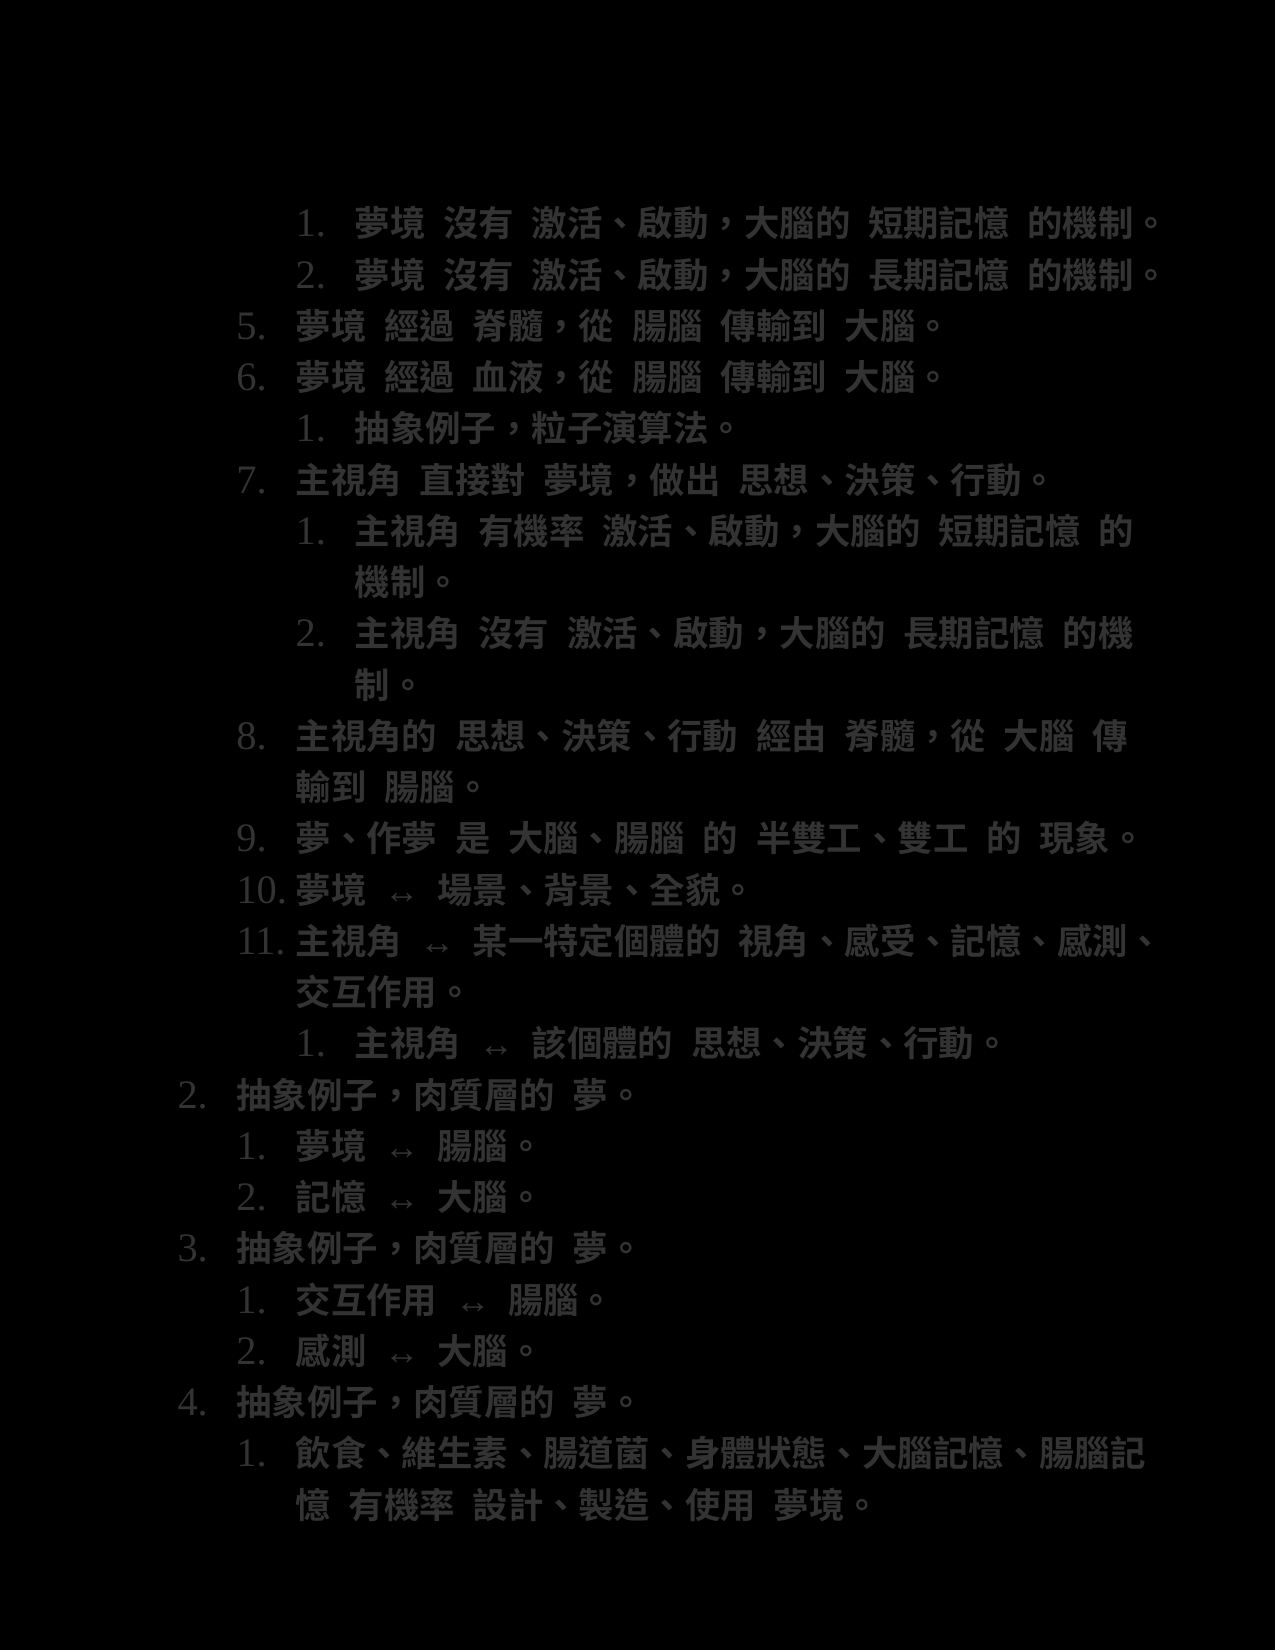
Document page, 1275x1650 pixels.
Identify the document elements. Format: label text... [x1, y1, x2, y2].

list 感測 ↔ 大腦。 [236, 1323, 1157, 1374]
list 交互作用 ↔ 腸腦。 [236, 1272, 1157, 1323]
list 主視角 直接對 夢境，做出 思想、決策、行動。 [236, 452, 1157, 503]
list 夢境 ↔ 場景、背景、全貌。 [236, 862, 1157, 913]
list 主視角 ↔ 某一特定個體的 視角、感受、記憶、感測、交互作用。 [236, 913, 1157, 1016]
list 主視角的 思想、決策、行動 經由 脊髓，從 大腦 傳輸到 腸腦。 [236, 708, 1157, 811]
list 夢境 ↔ 腸腦。 [236, 1118, 1157, 1169]
list 夢境 經過 血液，從 腸腦 傳輸到 大腦。 [236, 349, 1157, 401]
list 主視角 ↔ 該個體的 思想、決策、行動。 [295, 1016, 1157, 1067]
list 夢境 沒有 激活、啟動，大腦的 短期記憶 的機制。 [295, 196, 1157, 247]
list 飲食、維生素、腸道菌、身體狀態、大腦記憶、腸腦記憶 有機率 設計、製造、使用 夢境。 [236, 1426, 1157, 1528]
list 抽象例子，粒子演算法。 [295, 401, 1157, 452]
list 夢、作夢 是 大腦、腸腦 的 半雙工、雙工 的 現象。 [236, 811, 1157, 862]
list 主視角 有機率 激活、啟動，大腦的 短期記憶 的機制。 [295, 503, 1157, 606]
list 抽象例子，肉質層的 夢。 [177, 1221, 1157, 1272]
list 抽象例子，肉質層的 夢。 [177, 1374, 1157, 1426]
list 記憶 ↔ 大腦。 [236, 1169, 1157, 1221]
list 主視角 沒有 激活、啟動，大腦的 長期記憶 的機制。 [295, 606, 1157, 708]
list 夢境 經過 脊髓，從 腸腦 傳輸到 大腦。 [236, 298, 1157, 349]
list 抽象例子，肉質層的 夢。 [177, 1067, 1157, 1118]
list 夢境 沒有 激活、啟動，大腦的 長期記憶 的機制。 [295, 247, 1157, 298]
